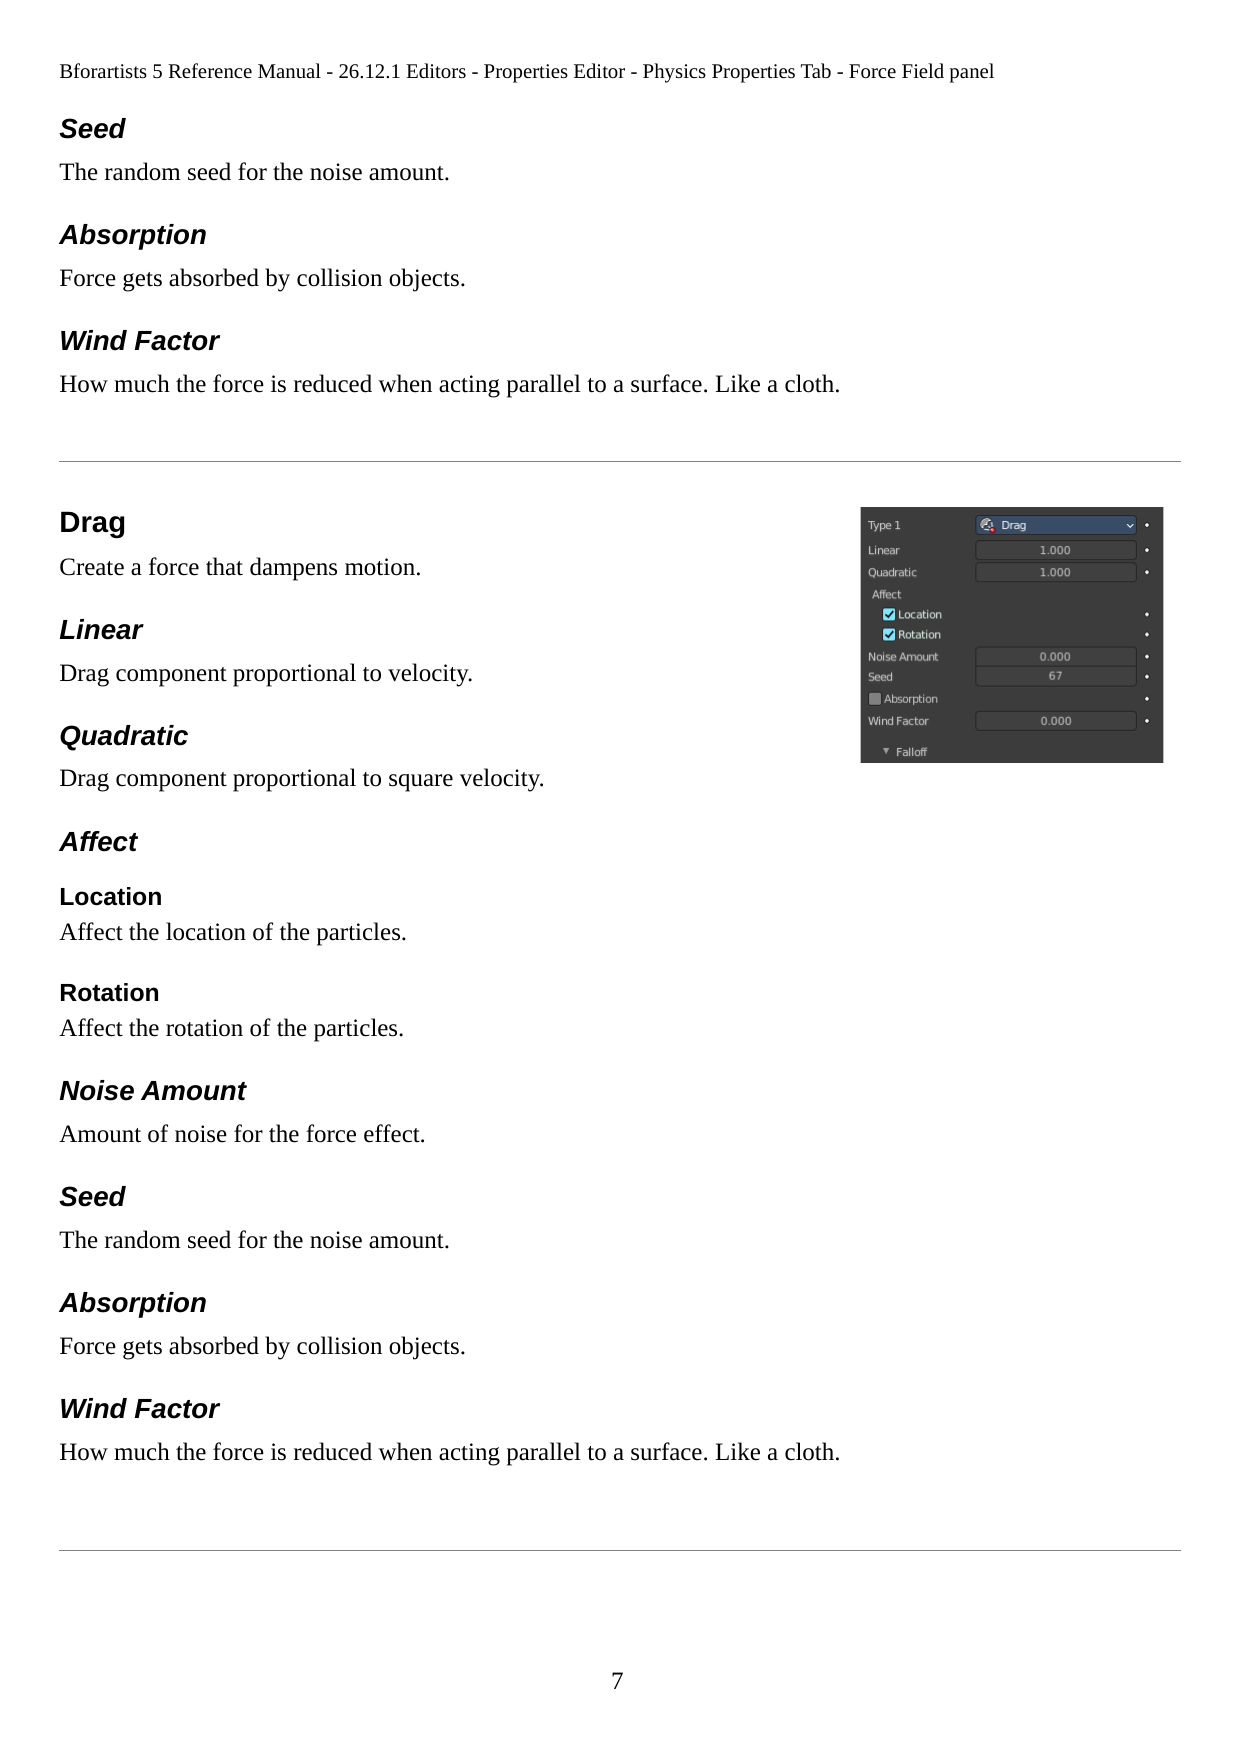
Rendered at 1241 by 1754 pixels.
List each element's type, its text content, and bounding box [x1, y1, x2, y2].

subtitle Rotation [59, 978, 1181, 1007]
subtitle Quadratic [59, 719, 860, 751]
subtitle Seed [59, 1181, 1181, 1212]
subtitle Drag [59, 505, 1181, 539]
text The random seed for the noise amount. [59, 157, 1181, 186]
text How much the force is reduced when acting parallel to a surface. Like a cloth. [59, 1437, 1181, 1466]
subtitle Seed [59, 113, 1181, 144]
subtitle Wind Factor [59, 1392, 1181, 1424]
text Force gets absorbed by collision objects. [59, 1331, 1181, 1360]
text Drag component proportional to square velocity. [59, 763, 1181, 792]
subtitle Absorption [59, 1287, 1181, 1318]
text How much the force is reduced when acting parallel to a surface. Like a cloth. [59, 369, 1181, 398]
text The random seed for the noise amount. [59, 1225, 1181, 1254]
text Drag component proportional to velocity. [59, 658, 860, 686]
text Affect the rotation of the particles. [59, 1013, 1181, 1042]
text Force gets absorbed by collision objects. [59, 263, 1181, 292]
text Create a force that dampens motion. [59, 552, 860, 580]
subtitle Linear [59, 613, 860, 645]
subtitle [1164, 719, 1181, 751]
subtitle Noise Amount [59, 1075, 1181, 1107]
subtitle [1164, 613, 1181, 645]
text Affect the location of the particles. [59, 917, 1181, 946]
subtitle Affect [59, 825, 1181, 857]
text Amount of noise for the force effect. [59, 1119, 1181, 1148]
subtitle Absorption [59, 218, 1181, 250]
subtitle Location [59, 882, 1181, 911]
subtitle Wind Factor [59, 324, 1181, 356]
picture [860, 507, 1164, 763]
